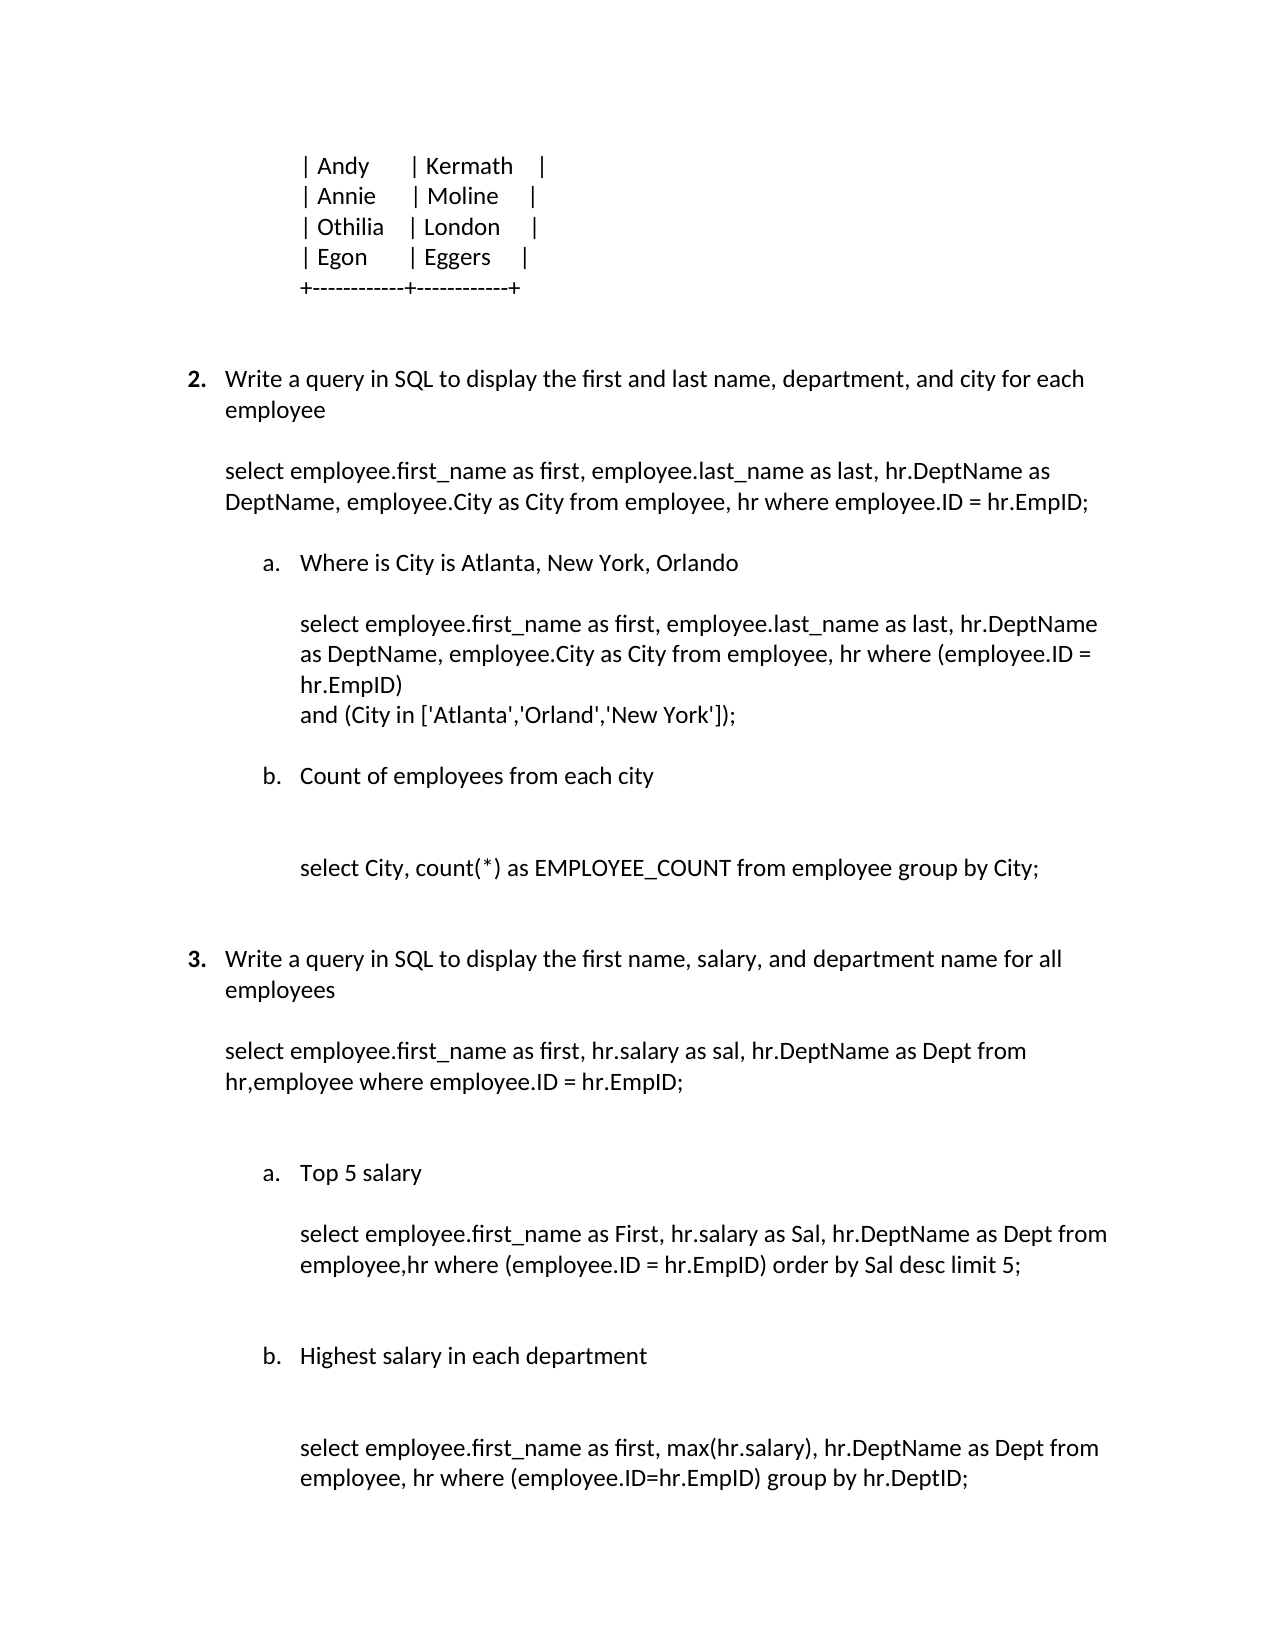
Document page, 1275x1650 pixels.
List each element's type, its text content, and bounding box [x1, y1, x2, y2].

list Write a query in SQL to display the first name, salary, and department name for all employees select employee.first_name as first, hr.salary as sal, hr.DeptName as Dept from hr,employee where employee.ID = hr.EmpID; [187, 943, 1125, 1157]
list | Annie | Moline | [262, 181, 1125, 211]
list | Egon | Eggers | [262, 242, 1125, 272]
list Count of employees from each city select City, count(*) as EMPLOYEE_COUNT from employee group by City; [262, 760, 1125, 913]
list Highest salary in each department select employee.first_name as first, max(hr.salary), hr.DeptName as Dept from employee, hr where (employee.ID=hr.EmpID) group by hr.DeptID; [262, 1340, 1125, 1493]
list | Othilia | London | [262, 211, 1125, 242]
list | Andy | Kermath | [262, 150, 1125, 181]
list and (City in ['Atlanta','Orland','New York']); [262, 699, 1125, 760]
list Where is City is Atlanta, New York, Orlando select employee.first_name as first, employee.last_name as last, hr.DeptName as DeptName, employee.City as City from employee, hr where (employee.ID = hr.EmpID) [262, 547, 1125, 699]
list Write a query in SQL to display the first and last name, department, and city for each employee select employee.first_name as first, employee.last_name as last, hr.DeptName as DeptName, employee.City as City from employee, hr where employee.ID = hr.EmpID; [187, 364, 1125, 547]
list Top 5 salary select employee.first_name as First, hr.salary as Sal, hr.DeptName as Dept from employee,hr where (employee.ID = hr.EmpID) order by Sal desc limit 5; [262, 1157, 1125, 1340]
list +------------+------------+ [262, 272, 1125, 333]
